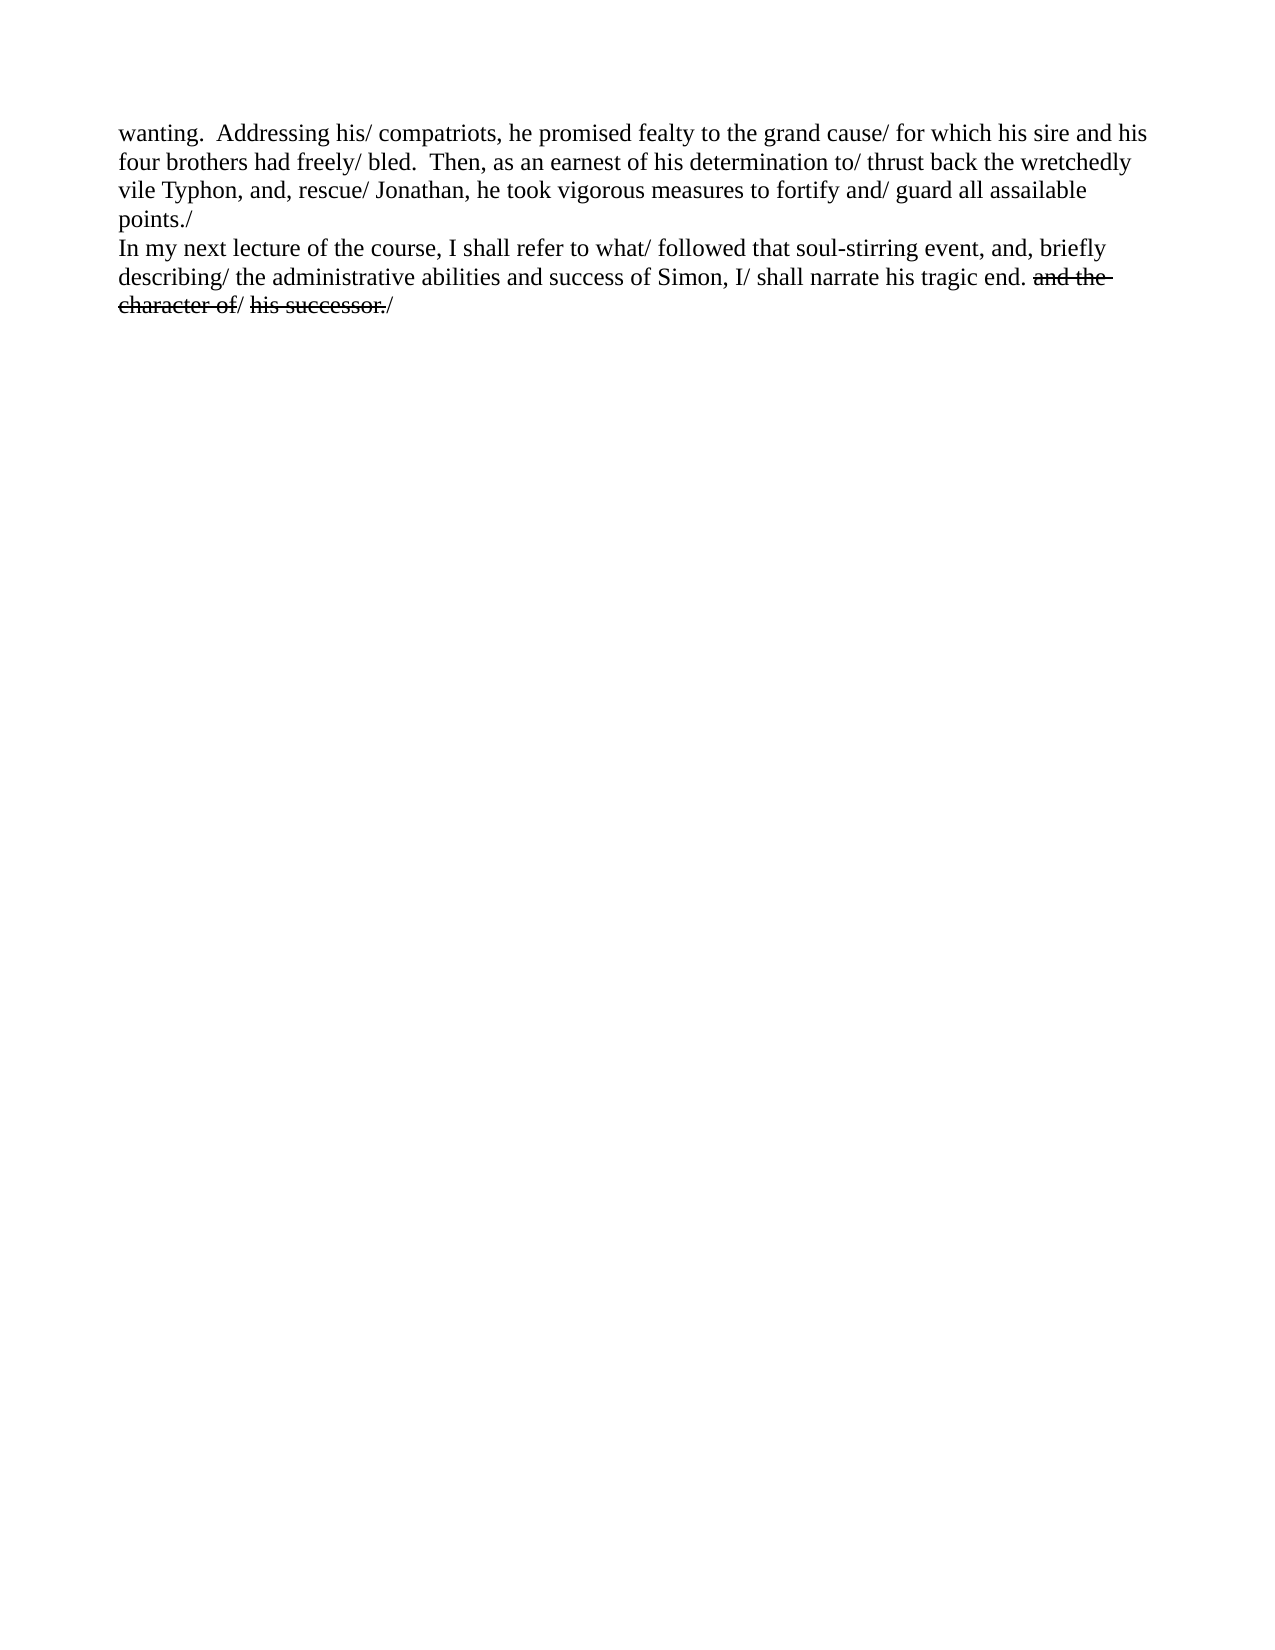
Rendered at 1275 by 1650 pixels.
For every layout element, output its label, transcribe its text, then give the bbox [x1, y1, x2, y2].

text wanting. Addressing his/ compatriots, he promised fealty to the grand cause/ for which his sire and his four brothers had freely/ bled. Then, as an earnest of his determination to/ thrust back the wretchedly vile Typhon, and, rescue/ Jonathan, he took vigorous measures to fortify and/ guard all assailable points./ [118, 118, 1157, 233]
text In my next lecture of the course, I shall refer to what/ followed that soul-stirring event, and, briefly describing/ the administrative abilities and success of Simon, I/ shall narrate his tragic end. and the character of/ his successor./ [118, 233, 1157, 319]
